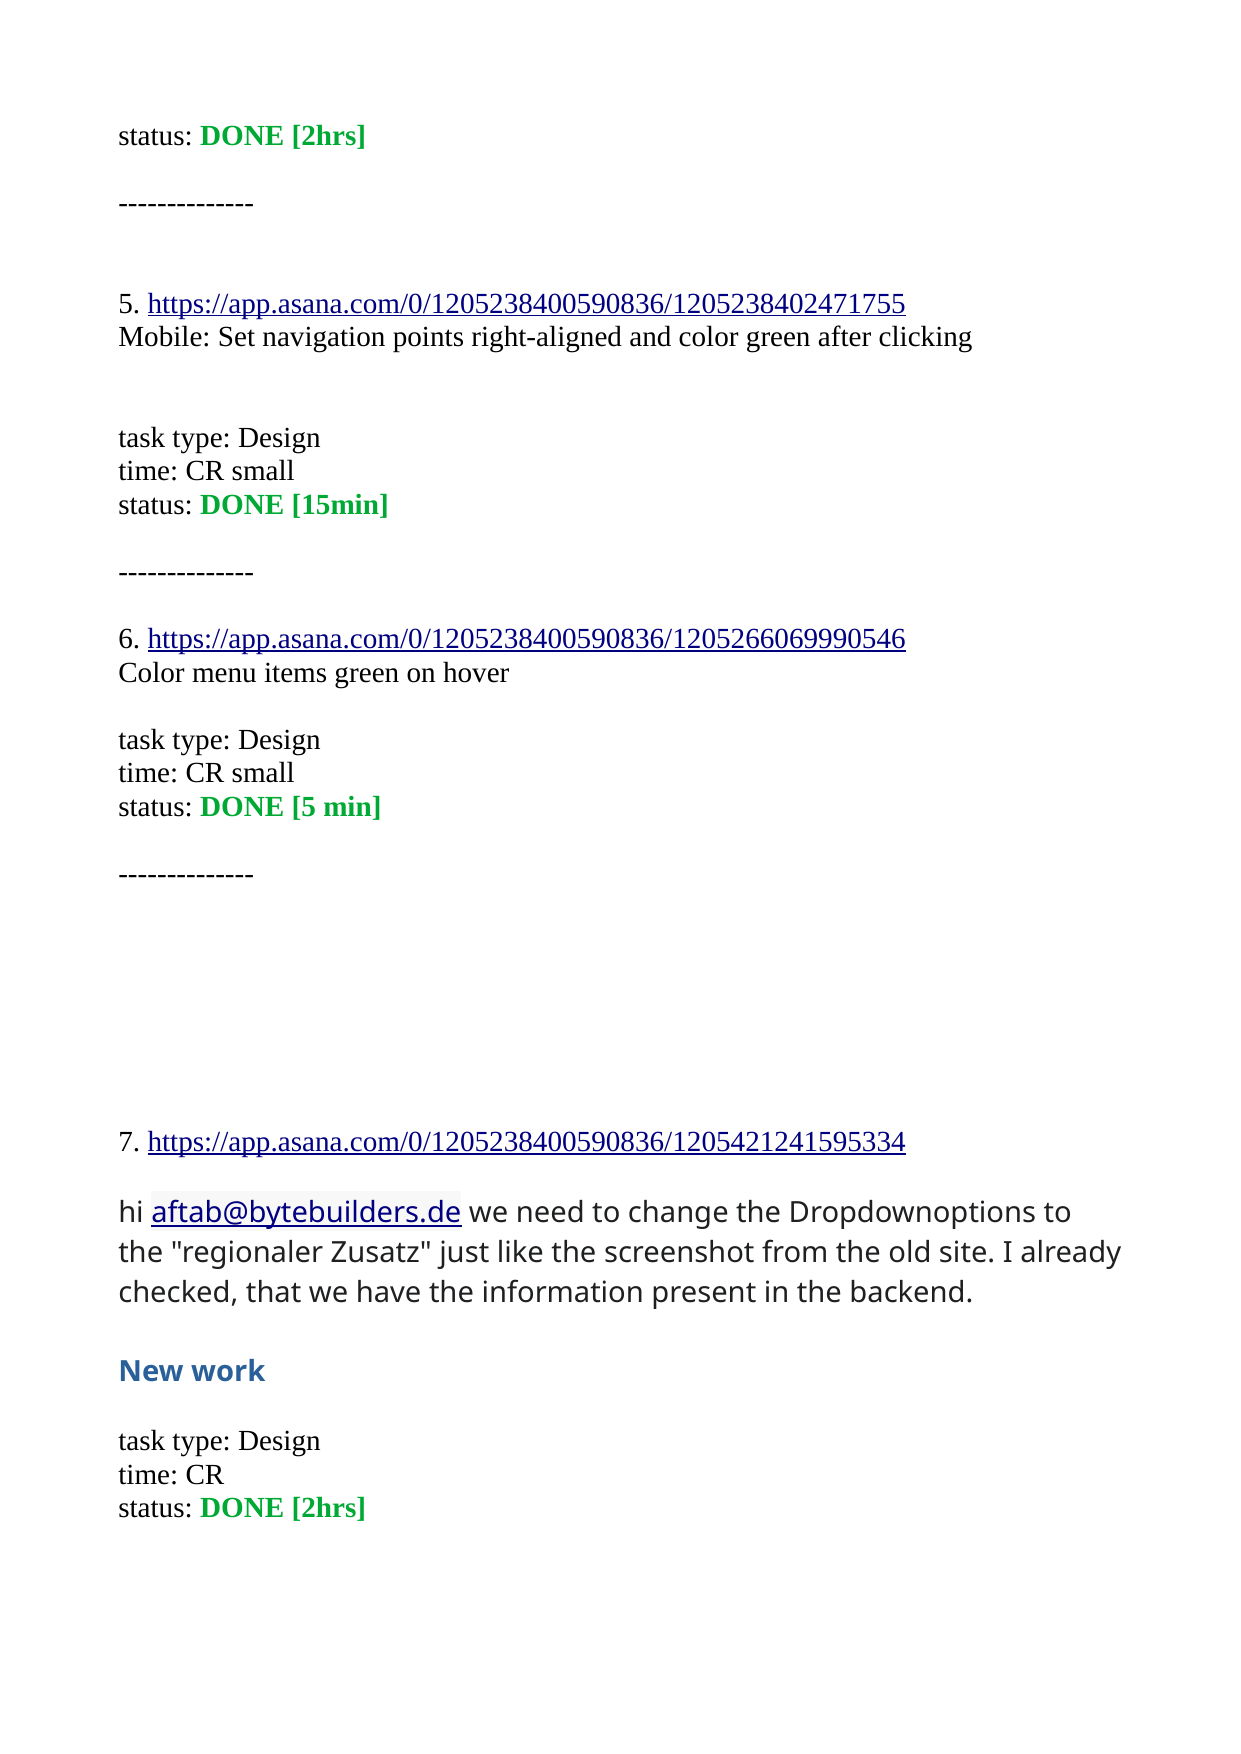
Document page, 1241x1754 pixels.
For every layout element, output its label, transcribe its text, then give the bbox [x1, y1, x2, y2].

text time: CR small [118, 755, 1122, 789]
text -------------- [118, 554, 1122, 588]
text time: CR small [118, 453, 1122, 487]
text 6. https://app.asana.com/0/1205238400590836/1205266069990546 [118, 621, 1122, 655]
text -------------- [118, 185, 1122, 219]
text Mobile: Set navigation points right-aligned and color green after clicking [118, 319, 1122, 353]
text status: DONE [15min] [118, 487, 1122, 521]
text status: DONE [2hrs] [118, 1491, 1122, 1524]
text Color menu items green on hover [118, 655, 1122, 688]
text 5. https://app.asana.com/0/1205238400590836/1205238402471755 [118, 286, 1122, 319]
text hi aftab@bytebuilders.de we need to change the Dropdownoptions to the "regionaler Zusatz" just like the screenshot from the old site. I already checked, that we have the information present in the backend. [118, 1191, 1122, 1311]
text -------------- [118, 856, 1122, 889]
text status: DONE [5 min] [118, 789, 1122, 822]
text 7. https://app.asana.com/0/1205238400590836/1205421241595334 [118, 1124, 1122, 1158]
text task type: Design [118, 722, 1122, 755]
text New work [118, 1350, 1122, 1390]
text task type: Design [118, 1423, 1122, 1457]
text status: DONE [2hrs] [118, 118, 1122, 152]
text time: CR [118, 1457, 1122, 1491]
text task type: Design [118, 420, 1122, 453]
